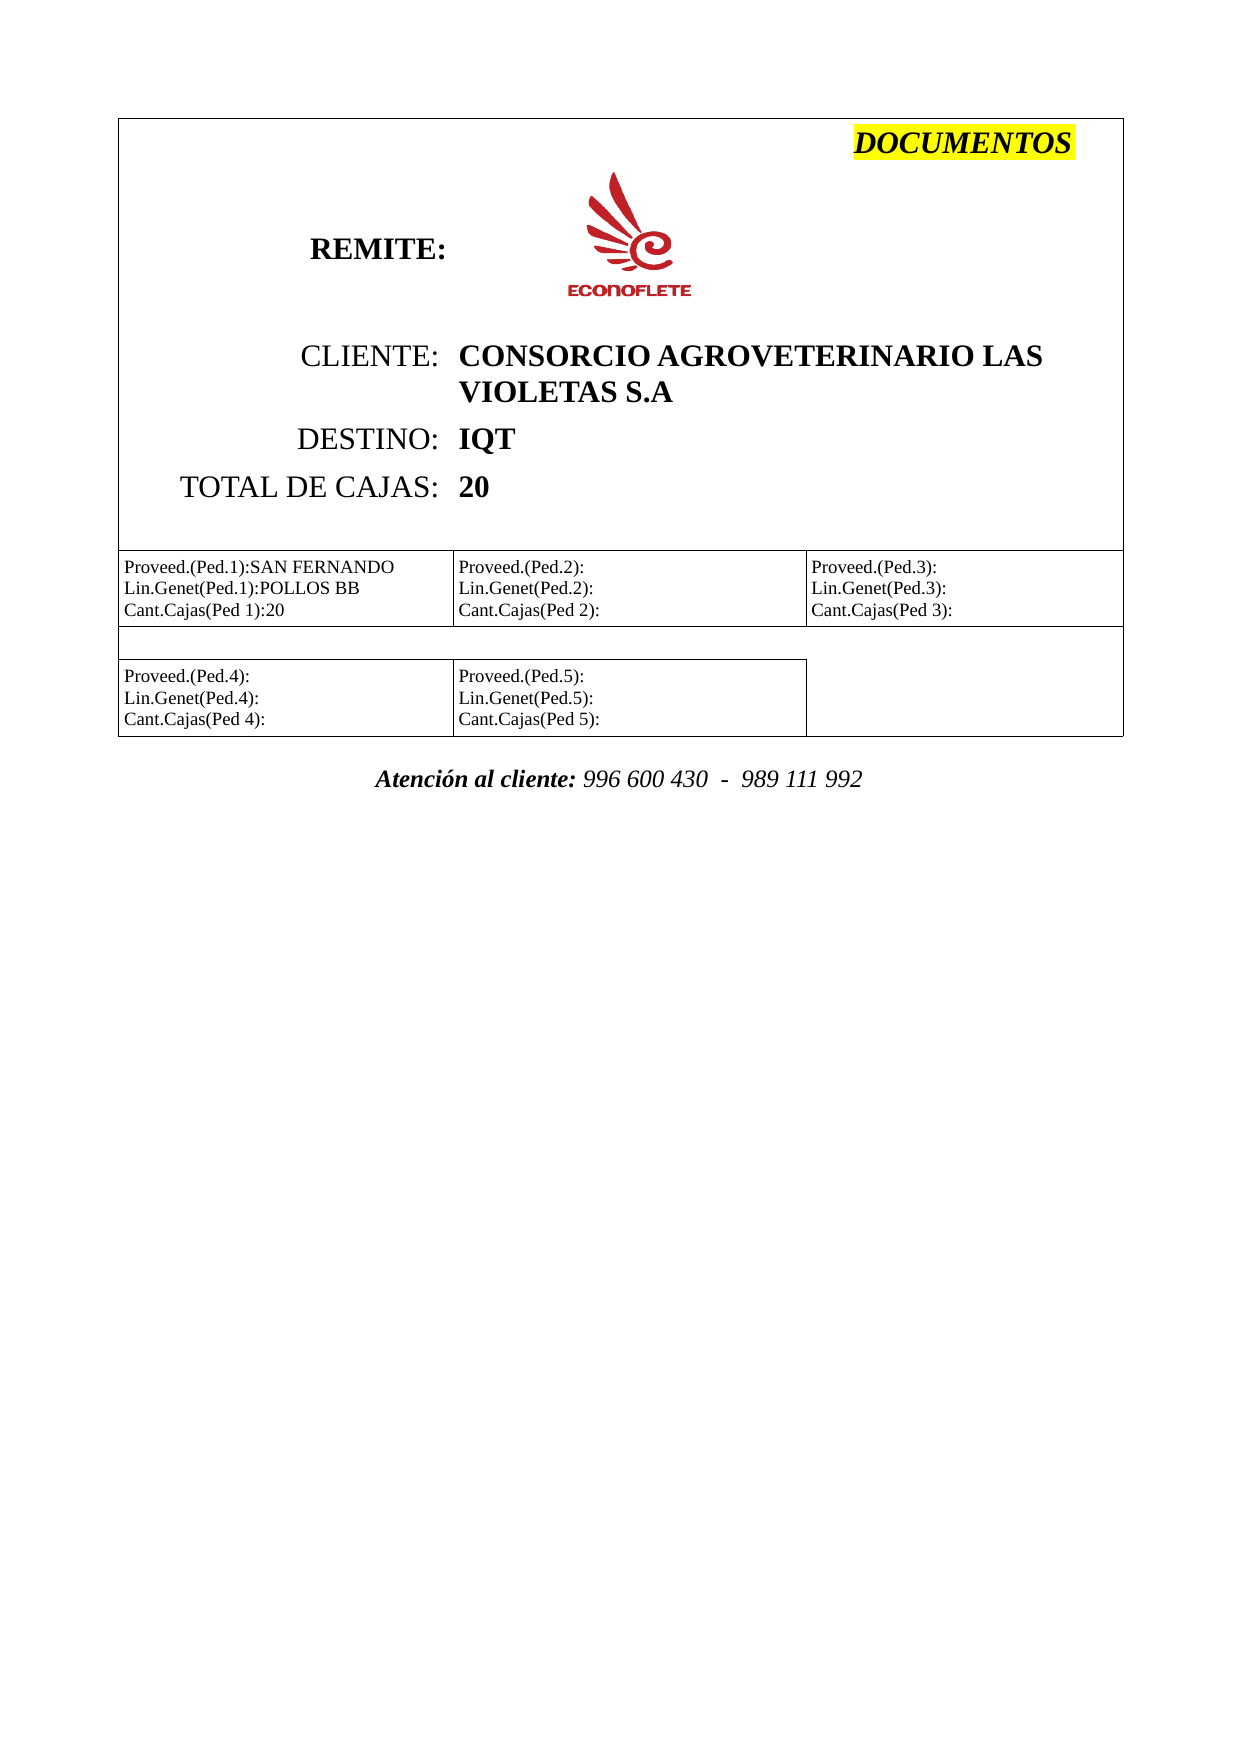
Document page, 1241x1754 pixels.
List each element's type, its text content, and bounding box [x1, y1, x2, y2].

table_header DOCUMENTOS [806, 119, 1123, 166]
table_cell [806, 510, 1123, 550]
table_cell DESTINO: [119, 415, 453, 462]
table_cell [119, 627, 453, 659]
text Atención al cliente: 996 600 430 - 989 111 992 [118, 764, 1122, 793]
table_cell [453, 627, 806, 659]
table_cell Proveed.(Ped.1):SAN FERNANDO Lin.Genet(Ped.1):POLLOS BB Cant.Cajas(Ped 1):20 [119, 551, 453, 626]
table_cell [807, 659, 1123, 736]
table_cell [806, 166, 1123, 332]
table_cell [453, 166, 806, 332]
table_cell IQT [453, 415, 806, 462]
table_cell [806, 415, 1123, 462]
table_header [453, 119, 806, 166]
table_cell [453, 510, 806, 550]
table_cell CONSORCIO AGROVETERINARIO LAS VIOLETAS S.A [453, 332, 1123, 415]
picture [552, 171, 707, 297]
table_cell [119, 510, 453, 550]
table_cell Proveed.(Ped.5): Lin.Genet(Ped.5): Cant.Cajas(Ped 5): [454, 660, 806, 736]
table_cell Proveed.(Ped.2): Lin.Genet(Ped.2): Cant.Cajas(Ped 2): [454, 551, 806, 626]
table_cell TOTAL DE CAJAS: [119, 462, 453, 510]
table_cell 20 [453, 462, 1123, 510]
table_cell Proveed.(Ped.3): Lin.Genet(Ped.3): Cant.Cajas(Ped 3): [807, 551, 1123, 626]
table_cell REMITE: [119, 166, 453, 332]
table_cell CLIENTE: [119, 332, 453, 415]
table_header [119, 119, 453, 166]
table_cell Proveed.(Ped.4): Lin.Genet(Ped.4): Cant.Cajas(Ped 4): [119, 660, 453, 736]
table_cell [806, 627, 1123, 659]
